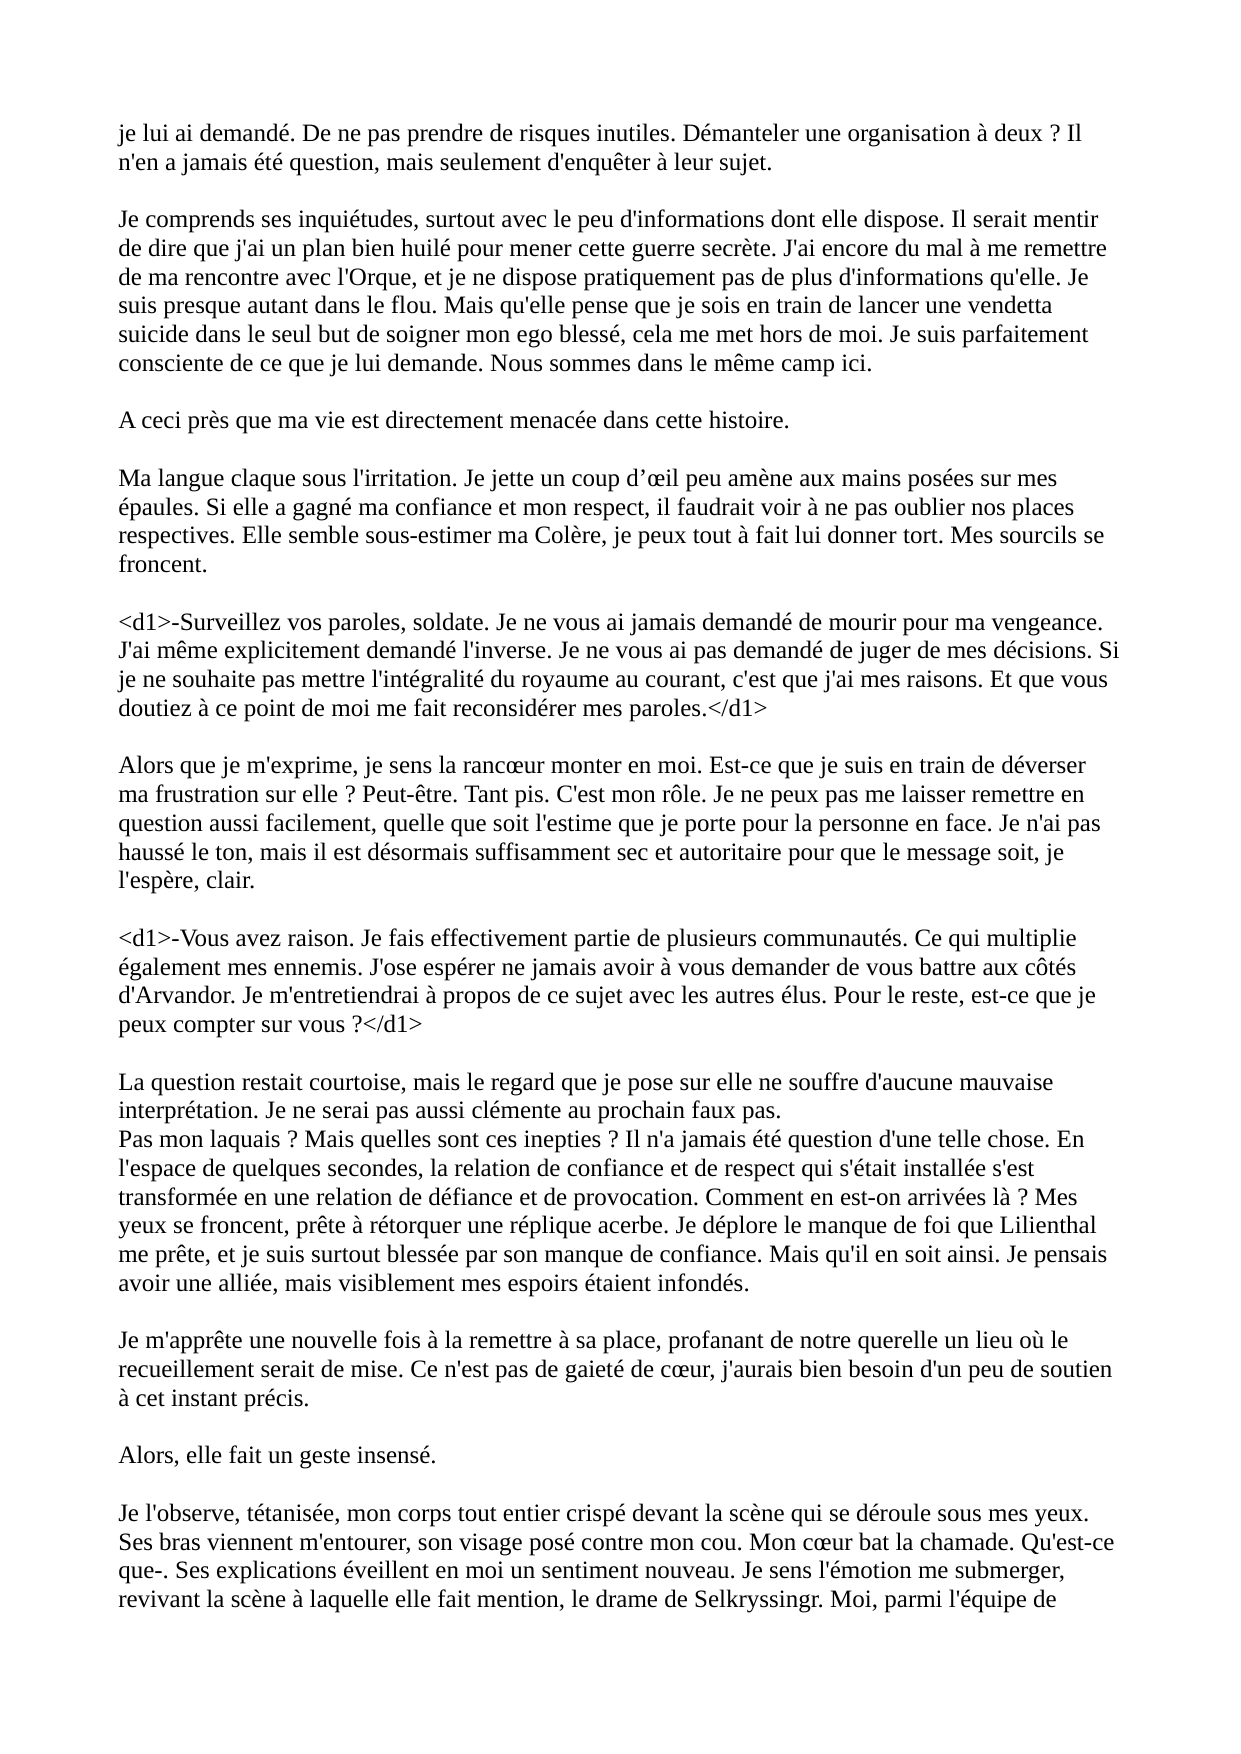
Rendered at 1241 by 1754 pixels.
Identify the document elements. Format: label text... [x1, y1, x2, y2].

text <d1>-Vous avez raison. Je fais effectivement partie de plusieurs communautés. Ce qui multiplie également mes ennemis. J'ose espérer ne jamais avoir à vous demander de vous battre aux côtés d'Arvandor. Je m'entretiendrai à propos de ce sujet avec les autres élus. Pour le reste, est-ce que je peux compter sur vous ?</d1> [118, 923, 1122, 1038]
text A ceci près que ma vie est directement menacée dans cette histoire. [118, 406, 1122, 434]
text Je m'apprête une nouvelle fois à la remettre à sa place, profanant de notre querelle un lieu où le recueillement serait de mise. Ce n'est pas de gaieté de cœur, j'aurais bien besoin d'un peu de soutien à cet instant précis. [118, 1326, 1122, 1412]
text Je comprends ses inquiétudes, surtout avec le peu d'informations dont elle dispose. Il serait mentir de dire que j'ai un plan bien huilé pour mener cette guerre secrète. J'ai encore du mal à me remettre de ma rencontre avec l'Orque, et je ne dispose pratiquement pas de plus d'informations qu'elle. Je suis presque autant dans le flou. Mais qu'elle pense que je sois en train de lancer une vendetta suicide dans le seul but de soigner mon ego blessé, cela me met hors de moi. Je suis parfaitement consciente de ce que je lui demande. Nous sommes dans le même camp ici. [118, 204, 1122, 377]
text Alors, elle fait un geste insensé. [118, 1441, 1122, 1469]
text Ma langue claque sous l'irritation. Je jette un coup d’œil peu amène aux mains posées sur mes épaules. Si elle a gagné ma confiance et mon respect, il faudrait voir à ne pas oublier nos places respectives. Elle semble sous-estimer ma Colère, je peux tout à fait lui donner tort. Mes sourcils se froncent. [118, 463, 1122, 578]
text Pas mon laquais ? Mais quelles sont ces inepties ? Il n'a jamais été question d'une telle chose. En l'espace de quelques secondes, la relation de confiance et de respect qui s'était installée s'est transformée en une relation de défiance et de provocation. Comment en est-on arrivées là ? Mes yeux se froncent, prête à rétorquer une réplique acerbe. Je déplore le manque de foi que Lilienthal me prête, et je suis surtout blessée par son manque de confiance. Mais qu'il en soit ainsi. Je pensais avoir une alliée, mais visiblement mes espoirs étaient infondés. [118, 1124, 1122, 1297]
text Je l'observe, tétanisée, mon corps tout entier crispé devant la scène qui se déroule sous mes yeux. Ses bras viennent m'entourer, son visage posé contre mon cou. Mon cœur bat la chamade. Qu'est-ce que-. Ses explications éveillent en moi un sentiment nouveau. Je sens l'émotion me submerger, revivant la scène à laquelle elle fait mention, le drame de Selkryssingr. Moi, parmi l'équipe de [118, 1498, 1122, 1613]
text je lui ai demandé. De ne pas prendre de risques inutiles. Démanteler une organisation à deux ? Il n'en a jamais été question, mais seulement d'enquêter à leur sujet. [118, 118, 1122, 176]
text La question restait courtoise, mais le regard que je pose sur elle ne souffre d'aucune mauvaise interprétation. Je ne serai pas aussi clémente au prochain faux pas. [118, 1067, 1122, 1124]
text Alors que je m'exprime, je sens la rancœur monter en moi. Est-ce que je suis en train de déverser ma frustration sur elle ? Peut-être. Tant pis. C'est mon rôle. Je ne peux pas me laisser remettre en question aussi facilement, quelle que soit l'estime que je porte pour la personne en face. Je n'ai pas haussé le ton, mais il est désormais suffisamment sec et autoritaire pour que le message soit, je l'espère, clair. [118, 751, 1122, 894]
text <d1>-Surveillez vos paroles, soldate. Je ne vous ai jamais demandé de mourir pour ma vengeance. J'ai même explicitement demandé l'inverse. Je ne vous ai pas demandé de juger de mes décisions. Si je ne souhaite pas mettre l'intégralité du royaume au courant, c'est que j'ai mes raisons. Et que vous doutiez à ce point de moi me fait reconsidérer mes paroles.</d1> [118, 607, 1122, 722]
